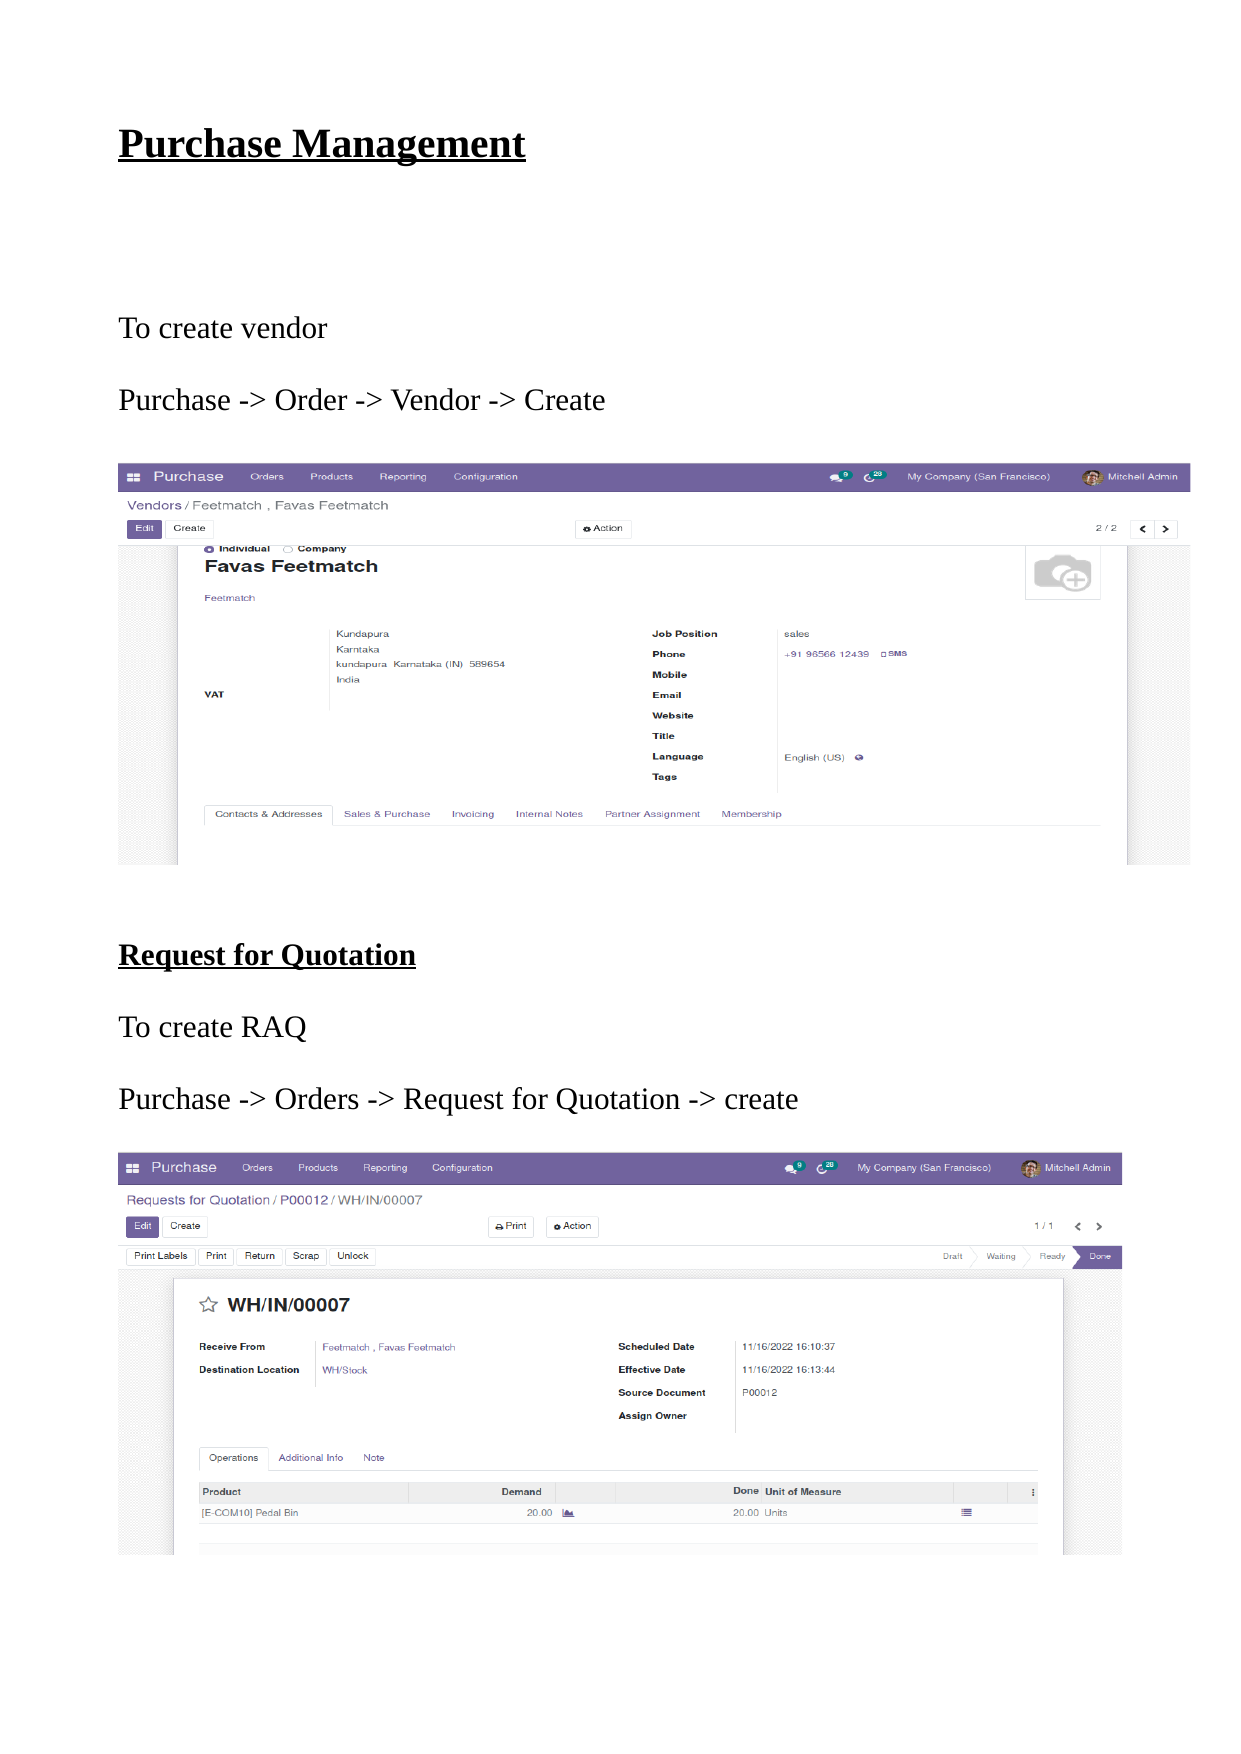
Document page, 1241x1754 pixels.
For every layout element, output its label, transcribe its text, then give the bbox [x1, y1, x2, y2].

picture [118, 1151, 1123, 1555]
text Purchase -> Orders -> Request for Quotation -> create [118, 1080, 1122, 1116]
text Purchase -> Order -> Vendor -> Create [118, 382, 1122, 418]
text Request for Quotation [118, 936, 1122, 972]
picture [118, 462, 1191, 865]
text To create vendor [118, 310, 1122, 346]
text Purchase Management [118, 118, 1122, 166]
text To create RAQ [118, 1008, 1122, 1044]
